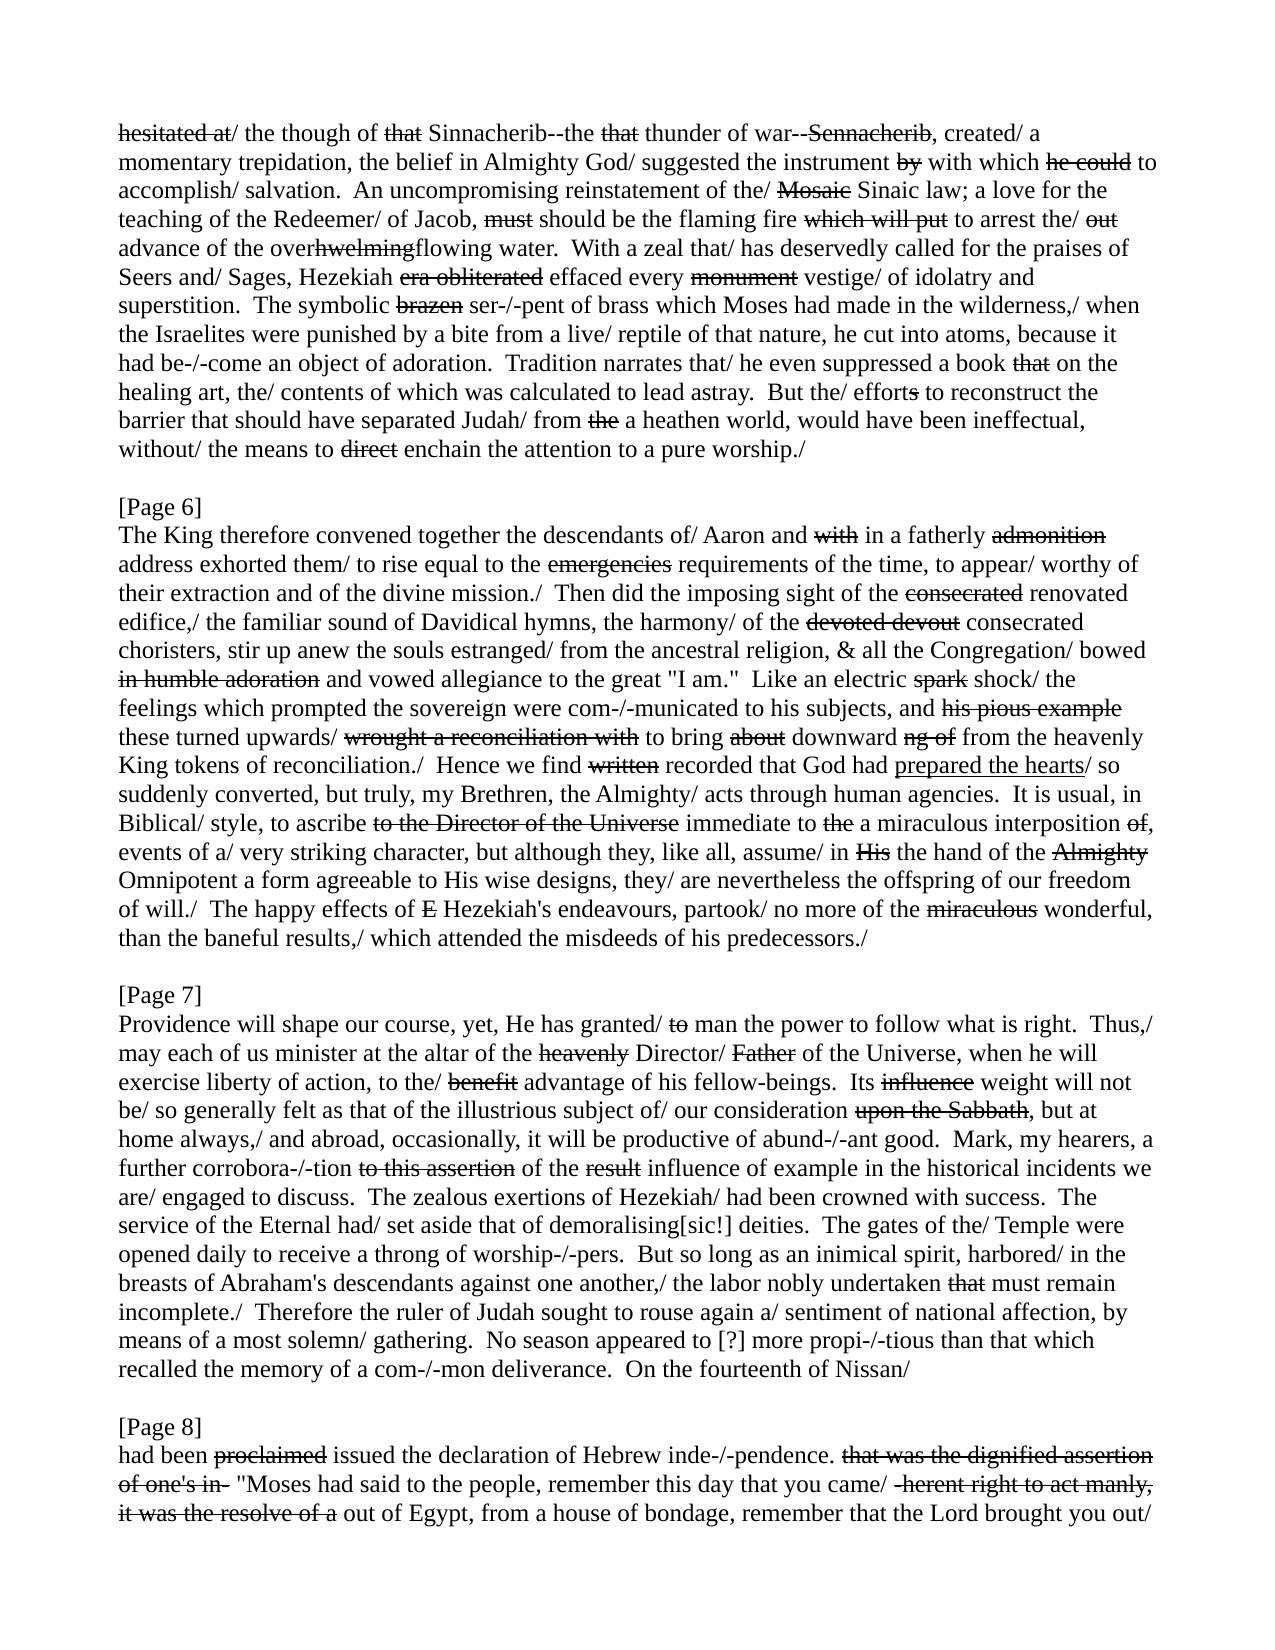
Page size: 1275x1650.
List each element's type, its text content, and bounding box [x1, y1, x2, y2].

text [Page 7] [118, 981, 1157, 1009]
text [Page 6] [118, 492, 1157, 521]
text had been proclaimed issued the declaration of Hebrew inde-/-pendence. that was the dignified assertion of one's in- "Moses had said to the people, remember this day that you came/ -herent right to act manly, it was the resolve of a out of Egypt, from a house of bondage, remember that the Lord brought you out/ [118, 1441, 1157, 1527]
text hesitated at/ the though of that Sinnacherib--the that thunder of war--Sennacherib, created/ a momentary trepidation, the belief in Almighty God/ suggested the instrument by with which he could to accomplish/ salvation. An uncompromising reinstatement of the/ Mosaic Sinaic law; a love for the teaching of the Redeemer/ of Jacob, must should be the flaming fire which will put to arrest the/ out advance of the overhwelmingflowing water. With a zeal that/ has deservedly called for the praises of Seers and/ Sages, Hezekiah era obliterated effaced every monument vestige/ of idolatry and superstition. The symbolic brazen ser-/-pent of brass which Moses had made in the wilderness,/ when the Israelites were punished by a bite from a live/ reptile of that nature, he cut into atoms, because it had be-/-come an object of adoration. Tradition narrates that/ he even suppressed a book that on the healing art, the/ contents of which was calculated to lead astray. But the/ efforts to reconstruct the barrier that should have separated Judah/ from the a heathen world, would have been ineffectual, without/ the means to direct enchain the attention to a pure worship./ [118, 118, 1157, 463]
text The King therefore convened together the descendants of/ Aaron and with in a fatherly admonition address exhorted them/ to rise equal to the emergencies requirements of the time, to appear/ worthy of their extraction and of the divine mission./ Then did the imposing sight of the consecrated renovated edifice,/ the familiar sound of Davidical hymns, the harmony/ of the devoted devout consecrated choristers, stir up anew the souls estranged/ from the ancestral religion, & all the Congregation/ bowed in humble adoration and vowed allegiance to the great "I am." Like an electric spark shock/ the feelings which prompted the sovereign were com-/-municated to his subjects, and his pious example these turned upwards/ wrought a reconciliation with to bring about downward ng of from the heavenly King tokens of reconciliation./ Hence we find written recorded that God had prepared the hearts/ so suddenly converted, but truly, my Brethren, the Almighty/ acts through human agencies. It is usual, in Biblical/ style, to ascribe to the Director of the Universe immediate to the a miraculous interposition of, events of a/ very striking character, but although they, like all, assume/ in His the hand of the Almighty Omnipotent a form agreeable to His wise designs, they/ are nevertheless the offspring of our freedom of will./ The happy effects of E Hezekiah's endeavours, partook/ no more of the miraculous wonderful, than the baneful results,/ which attended the misdeeds of his predecessors./ [118, 521, 1157, 952]
text [Page 8] [118, 1412, 1157, 1441]
text Providence will shape our course, yet, He has granted/ to man the power to follow what is right. Thus,/ may each of us minister at the altar of the heavenly Director/ Father of the Universe, when he will exercise liberty of action, to the/ benefit advantage of his fellow-beings. Its influence weight will not be/ so generally felt as that of the illustrious subject of/ our consideration upon the Sabbath, but at home always,/ and abroad, occasionally, it will be productive of abund-/-ant good. Mark, my hearers, a further corrobora-/-tion to this assertion of the result influence of example in the historical incidents we are/ engaged to discuss. The zealous exertions of Hezekiah/ had been crowned with success. The service of the Eternal had/ set aside that of demoralising[sic!] deities. The gates of the/ Temple were opened daily to receive a throng of worship-/-pers. But so long as an inimical spirit, harbored/ in the breasts of Abraham's descendants against one another,/ the labor nobly undertaken that must remain incomplete./ Therefore the ruler of Judah sought to rouse again a/ sentiment of national affection, by means of a most solemn/ gathering. No season appeared to [?] more propi-/-tious than that which recalled the memory of a com-/-mon deliverance. On the fourteenth of Nissan/ [118, 1009, 1157, 1383]
